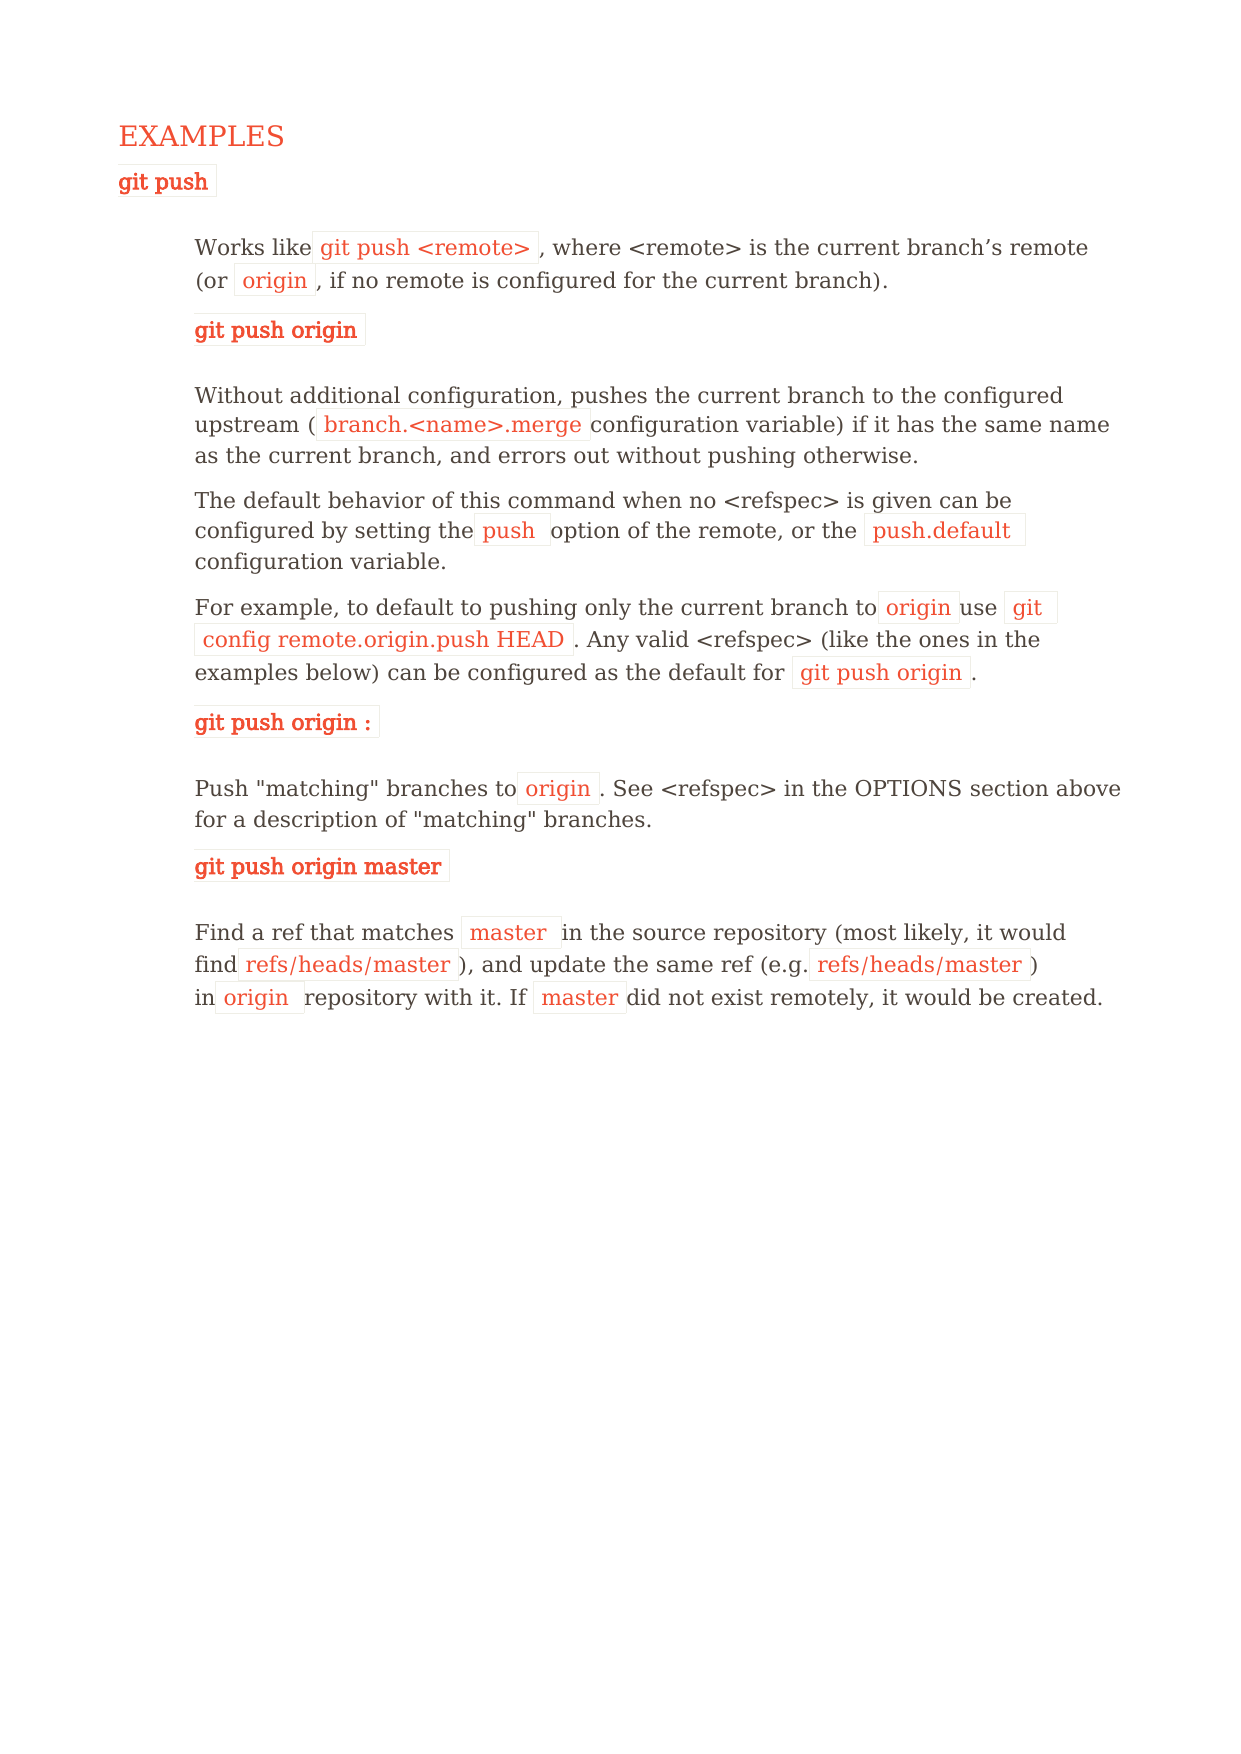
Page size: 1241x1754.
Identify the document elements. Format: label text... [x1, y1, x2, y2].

list Works likegit push <remote>, where <remote> is the current branch’s remote (or origin, if no remote is configured for the current branch). [313, 232, 538, 263]
subtitle [450, 849, 1122, 882]
subtitle [366, 313, 1122, 345]
subtitle git push origin [194, 314, 365, 345]
subtitle [380, 705, 1122, 737]
list For example, to default to pushing only the current branch tooriginuse git config remote.origin.push HEAD. Any valid <refspec> (like the ones in the examples below) can be configured as the default for git push origin. [194, 591, 1122, 688]
list The default behavior of this command when no <refspec> is given can be configured by setting thepush option of the remote, or the push.default configuration variable. [194, 485, 1122, 574]
list Works likegit push <remote>, where <remote> is the current branch’s remote (or origin, if no remote is configured for the current branch). [316, 231, 1122, 296]
subtitle git push origin : [194, 706, 379, 737]
subtitle git push [118, 165, 216, 196]
list Without additional configuration, pushes the current branch to the configured upstream (branch.<name>.mergeconfiguration variable) if it has the same name as the current branch, and errors out without pushing otherwise. [194, 379, 1122, 468]
list Works likegit push <remote>, where <remote> is the current branch’s remote (or origin, if no remote is configured for the current branch). [194, 231, 312, 296]
list Find a ref that matches master in the source repository (most likely, it would findrefs/heads/master), and update the same ref (e.g.refs/heads/master) inorigin repository with it. If masterdid not exist remotely, it would be created. [194, 916, 1122, 1013]
subtitle [217, 164, 1122, 197]
list Push "matching" branches toorigin. See <refspec> in the OPTIONS section above for a description of "matching" branches. [194, 772, 1122, 832]
subtitle EXAMPLES [118, 118, 1122, 152]
subtitle git push origin master [194, 850, 449, 881]
